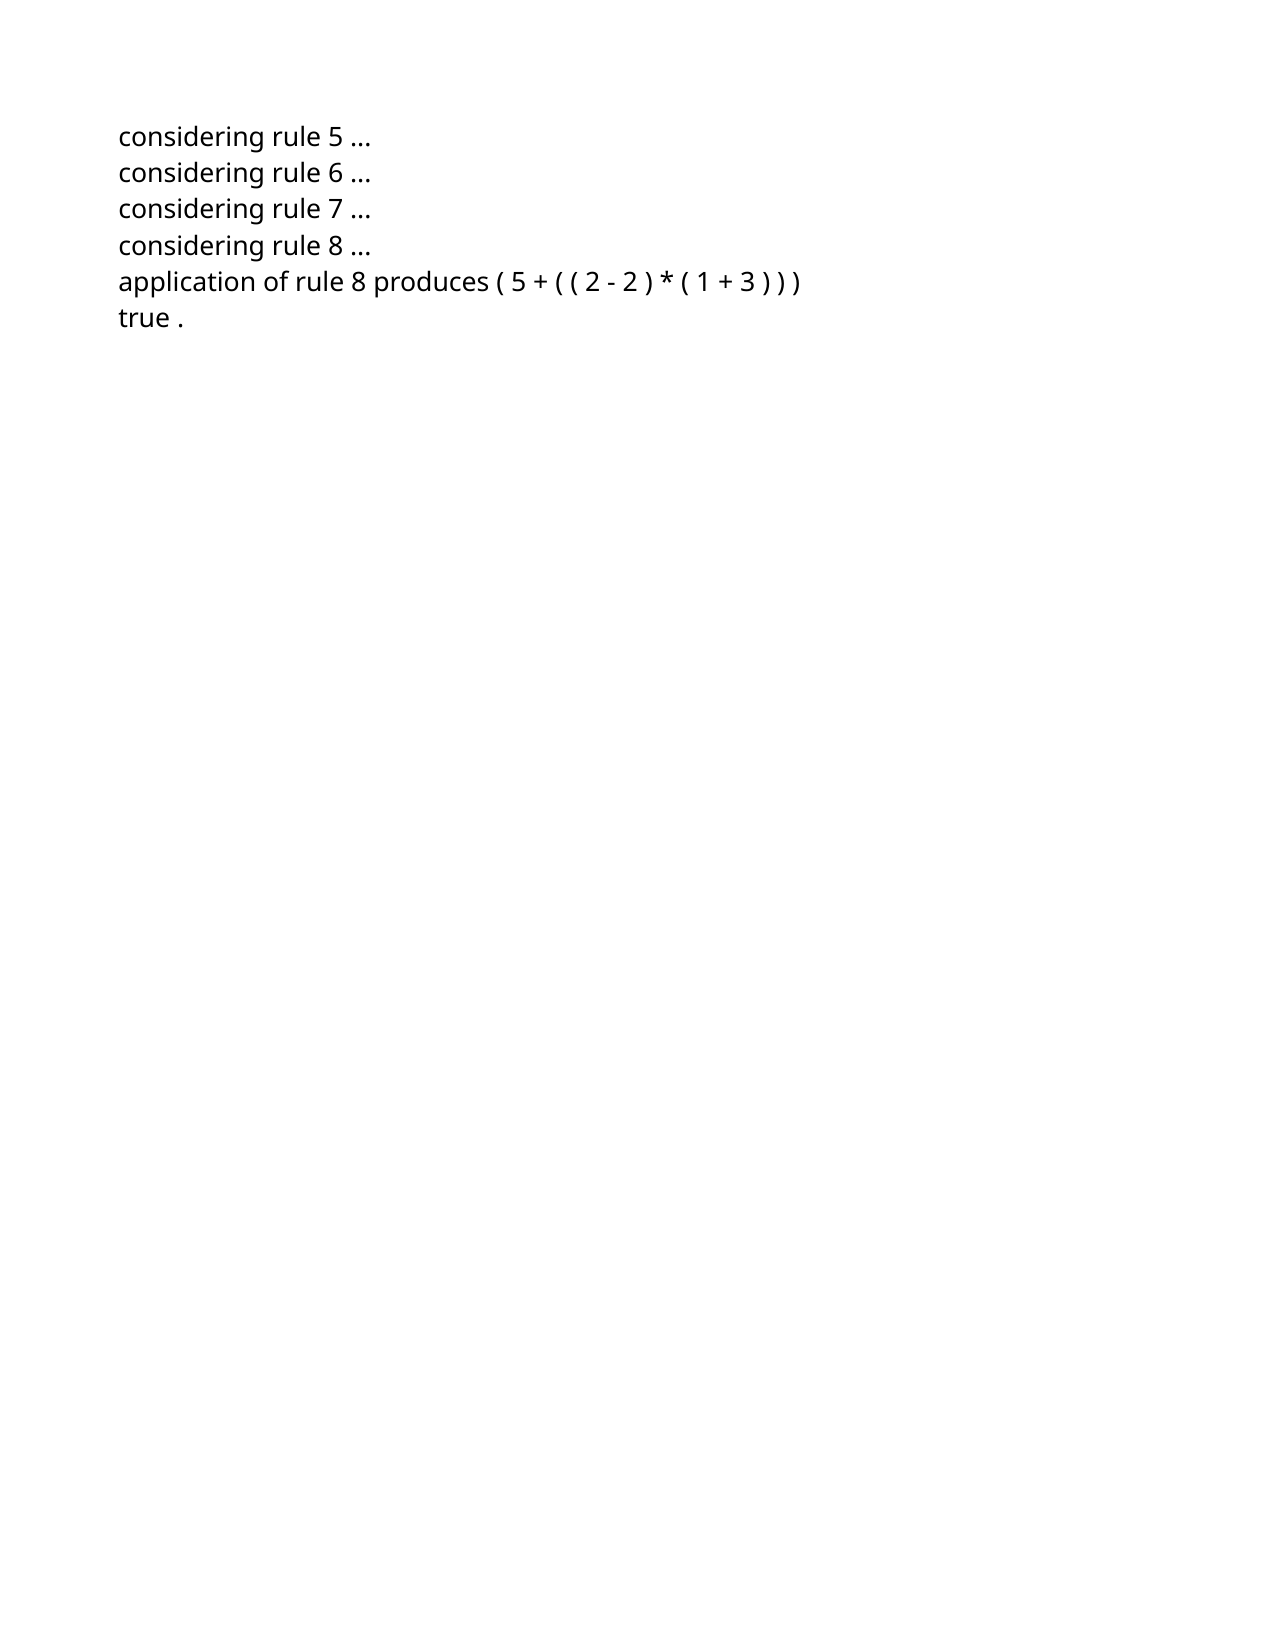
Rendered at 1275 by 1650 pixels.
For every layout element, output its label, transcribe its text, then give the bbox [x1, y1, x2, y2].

text application of rule 8 produces ( 5 + ( ( 2 - 2 ) * ( 1 + 3 ) ) ) [118, 263, 1157, 299]
text considering rule 6 ... [118, 154, 1157, 190]
text considering rule 5 ... [118, 118, 1157, 154]
text true . [118, 299, 1157, 335]
text considering rule 7 ... [118, 190, 1157, 227]
text considering rule 8 ... [118, 227, 1157, 263]
